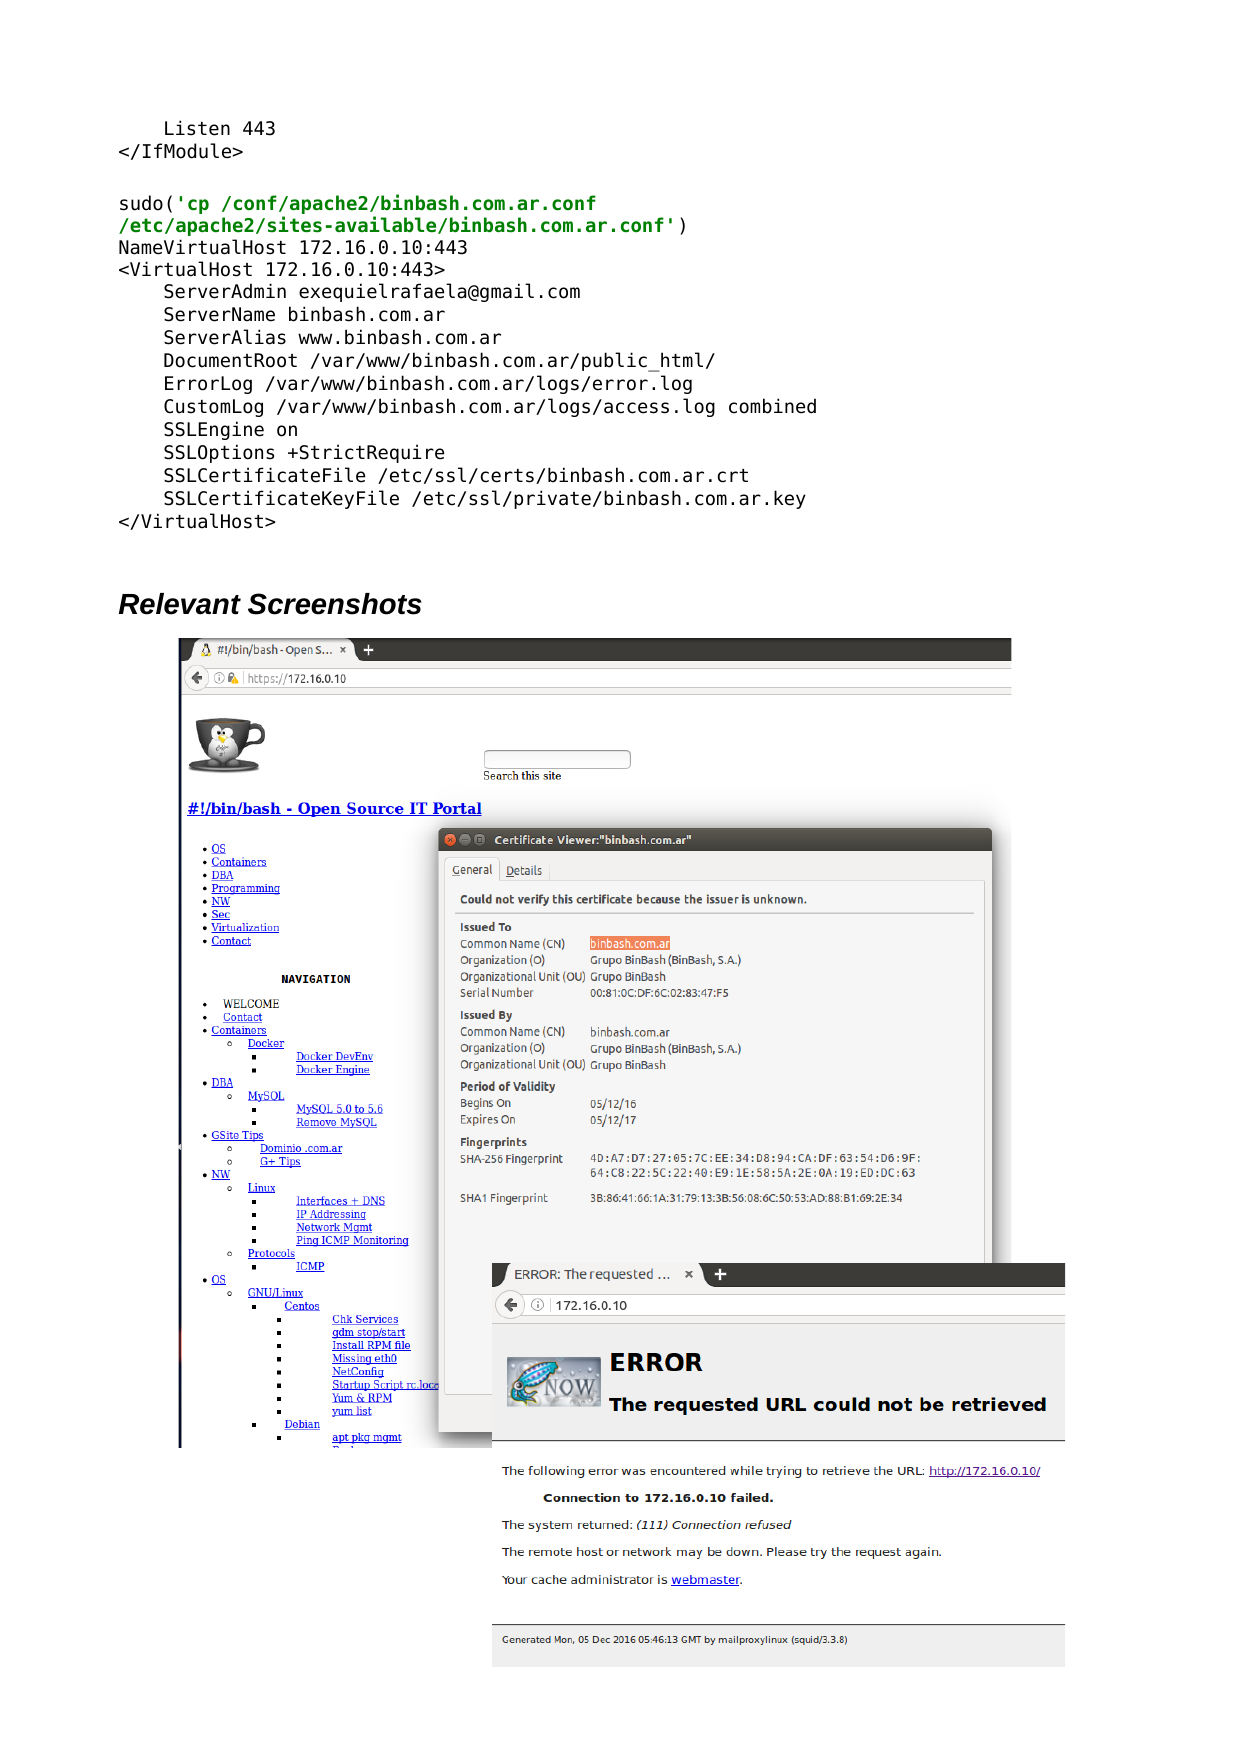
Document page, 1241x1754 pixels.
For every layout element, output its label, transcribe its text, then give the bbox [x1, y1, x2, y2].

text </IfModule> [118, 141, 1122, 163]
text SSLEngine on [118, 419, 1122, 442]
text </VirtualHost> [118, 511, 1122, 533]
text SSLOptions +StrictRequire [118, 442, 1122, 465]
text ServerName binbash.com.ar [118, 304, 1122, 327]
text NameVirtualHost 172.16.0.10:443 [118, 237, 1122, 259]
text SSLCertificateKeyFile /etc/ssl/private/binbash.com.ar.key [118, 488, 1122, 511]
text DocumentRoot /var/www/binbash.com.ar/public_html/ [118, 350, 1122, 373]
subtitle Relevant Screenshots [118, 587, 1122, 621]
text ServerAdmin exequielrafaela@gmail.com [118, 281, 1122, 304]
text sudo('cp /conf/apache2/binbash.com.ar.conf /etc/apache2/sites-available/binbash.com.ar.conf') [118, 193, 1122, 237]
picture [178, 638, 1066, 1667]
text <VirtualHost 172.16.0.10:443> [118, 259, 1122, 281]
text SSLCertificateFile /etc/ssl/certs/binbash.com.ar.crt [118, 465, 1122, 488]
text ErrorLog /var/www/binbash.com.ar/logs/error.log [118, 373, 1122, 396]
text CustomLog /var/www/binbash.com.ar/logs/access.log combined [118, 396, 1122, 419]
text Listen 443 [118, 118, 1122, 141]
text ServerAlias www.binbash.com.ar [118, 327, 1122, 350]
